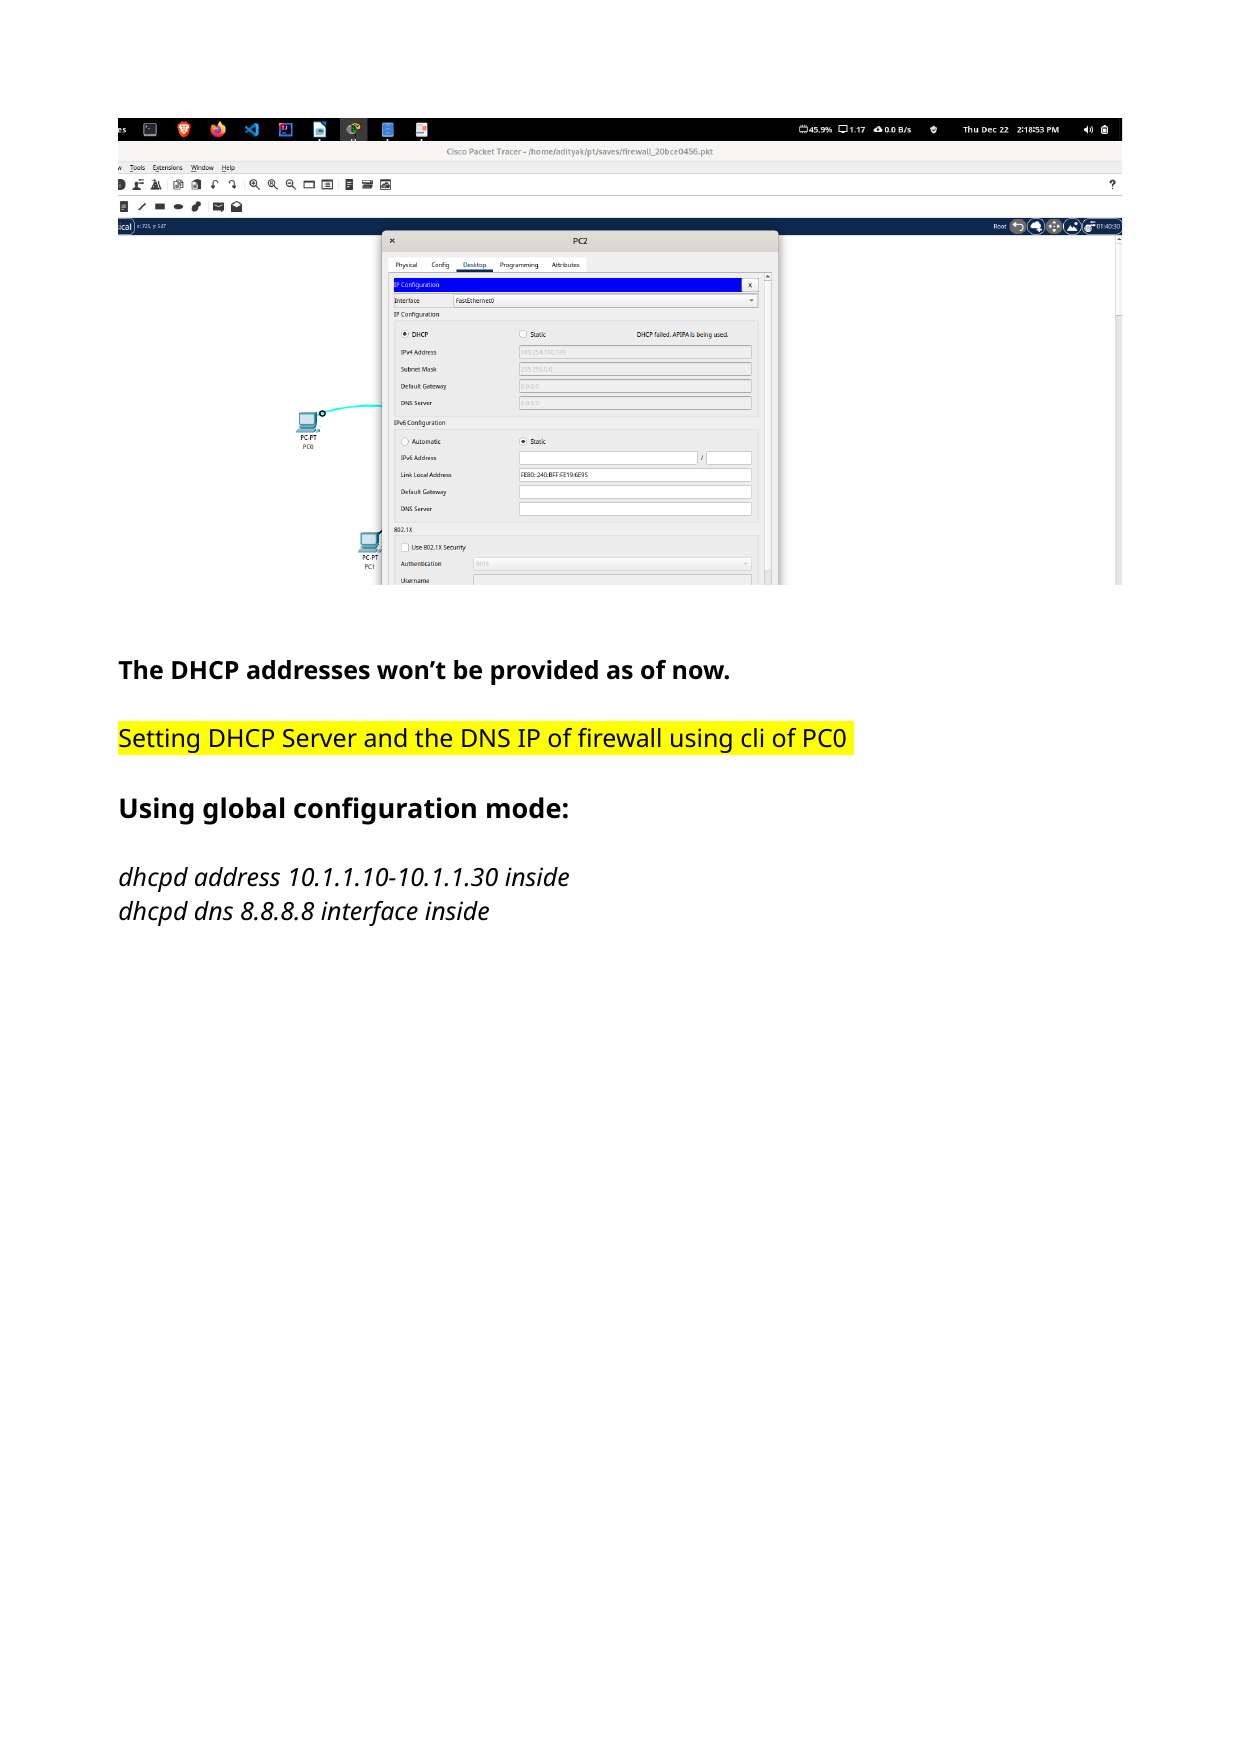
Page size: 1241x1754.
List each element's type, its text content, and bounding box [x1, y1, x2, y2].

text dhcpd dns 8.8.8.8 interface inside [118, 894, 1122, 928]
picture [118, 118, 1123, 585]
text The DHCP addresses won’t be provided as of now. [118, 653, 1122, 687]
text Using global configuration mode: [118, 789, 1122, 826]
text Setting DHCP Server and the DNS IP of firewall using cli of PC0 [118, 721, 1122, 755]
text dhcpd address 10.1.1.10-10.1.1.30 inside [118, 860, 1122, 894]
